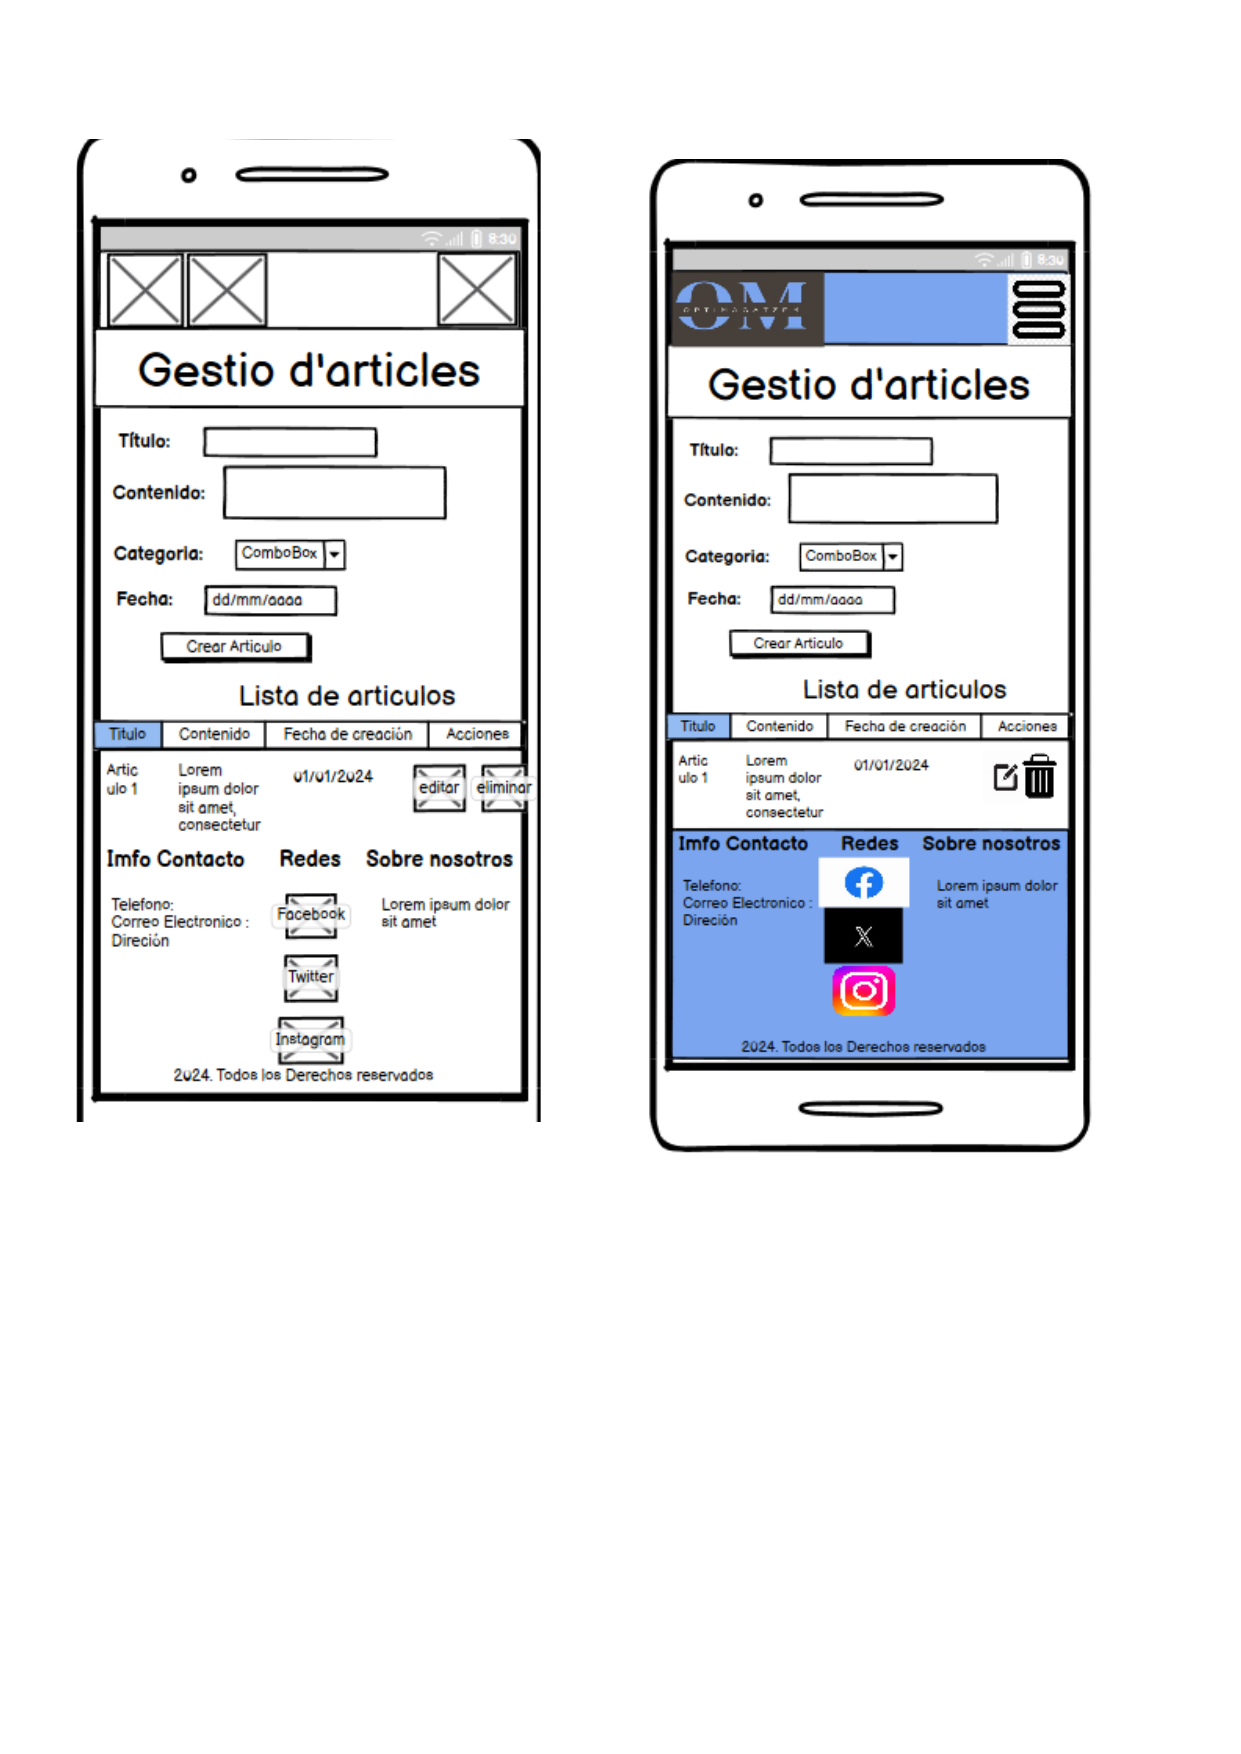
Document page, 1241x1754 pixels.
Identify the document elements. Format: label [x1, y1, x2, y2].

picture [76, 139, 541, 1122]
picture [648, 159, 1093, 1157]
